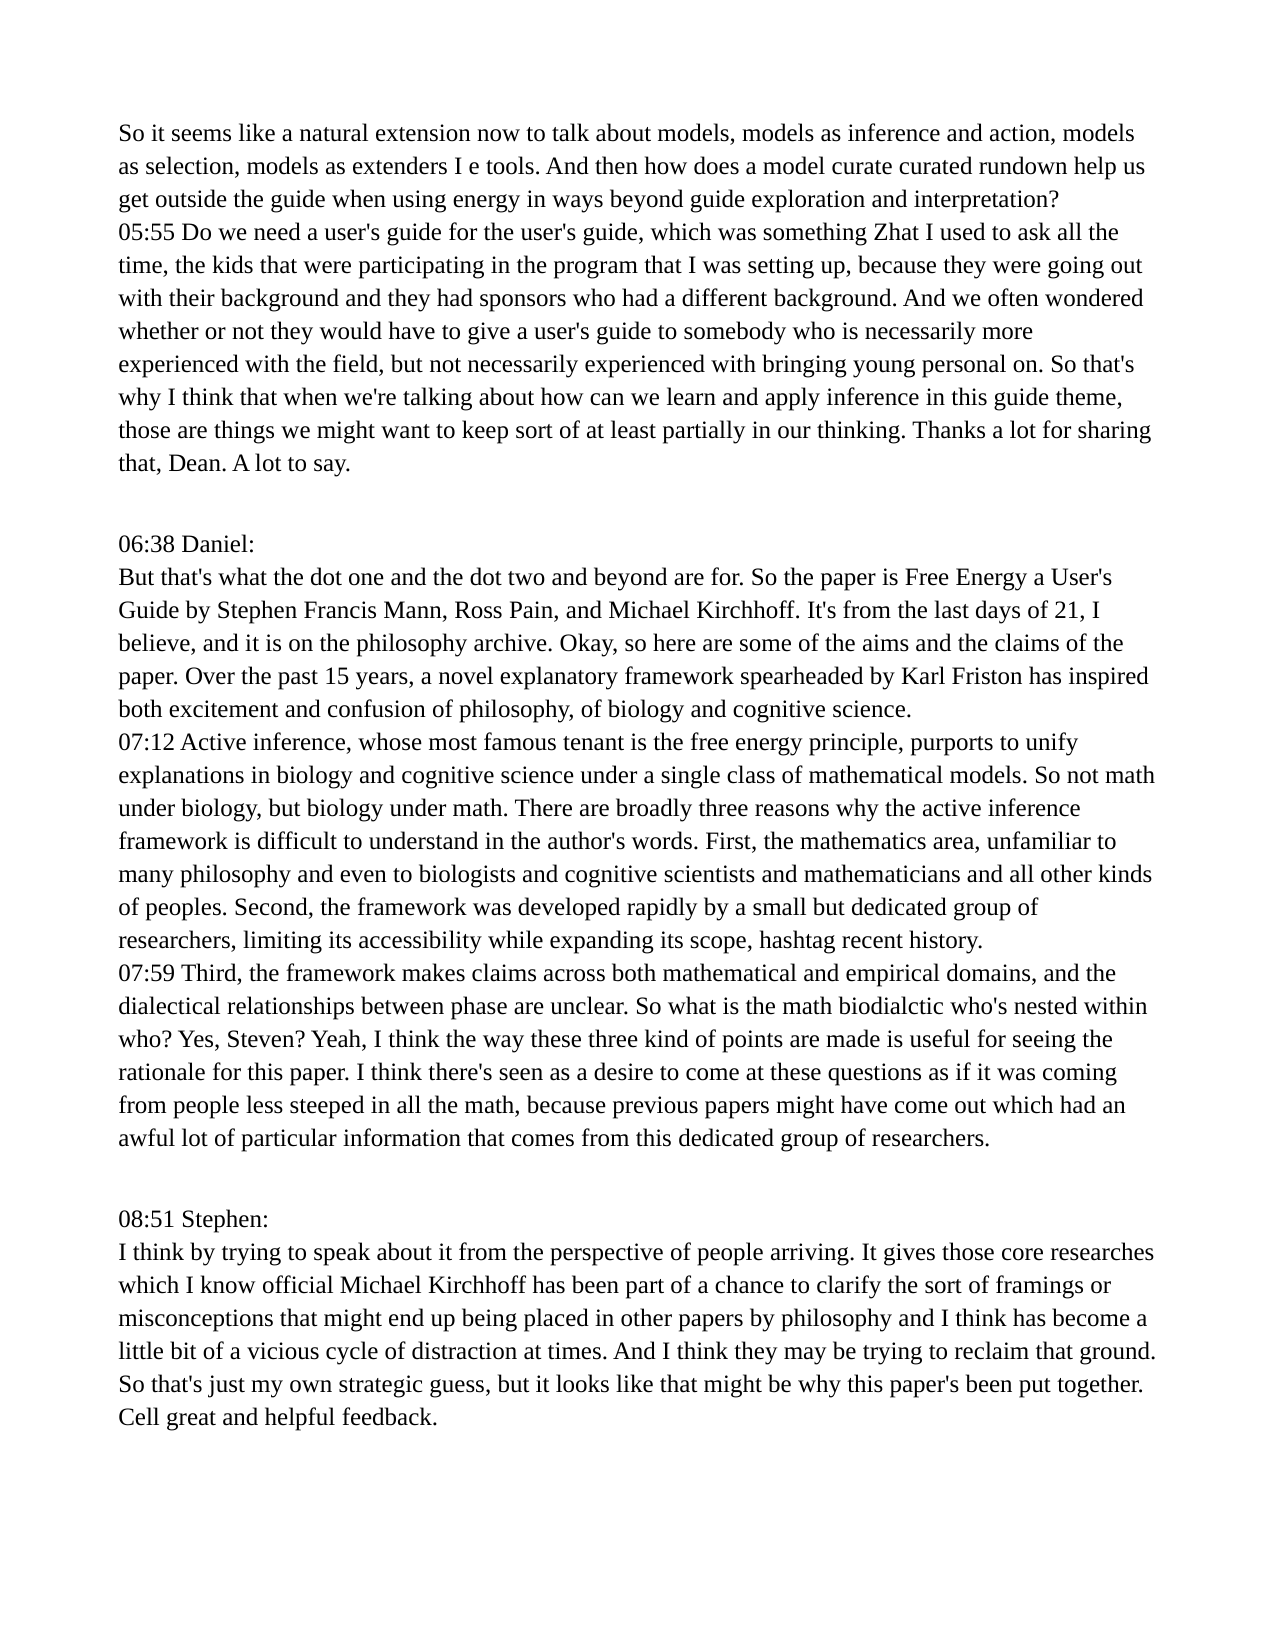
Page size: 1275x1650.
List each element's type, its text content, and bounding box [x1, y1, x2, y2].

text So it seems like a natural extension now to talk about models, models as inference and action, models as selection, models as extenders I e tools. And then how does a model curate curated rundown help us get outside the guide when using energy in ways beyond guide exploration and interpretation? 05:55 Do we need a user's guide for the user's guide, which was something Zhat I used to ask all the time, the kids that were participating in the program that I was setting up, because they were going out with their background and they had sponsors who had a different background. And we often wondered whether or not they would have to give a user's guide to somebody who is necessarily more experienced with the field, but not necessarily experienced with bringing young personal on. So that's why I think that when we're talking about how can we learn and apply inference in this guide theme, those are things we might want to keep sort of at least partially in our thinking. Thanks a lot for sharing that, Dean. A lot to say. [118, 118, 1157, 510]
text 06:38 Daniel: But that's what the dot one and the dot two and beyond are for. So the paper is Free Energy a User's Guide by Stephen Francis Mann, Ross Pain, and Michael Kirchhoff. It's from the last days of 21, I believe, and it is on the philosophy archive. Okay, so here are some of the aims and the claims of the paper. Over the past 15 years, a novel explanatory framework spearheaded by Karl Friston has inspired both excitement and confusion of philosophy, of biology and cognitive science. 07:12 Active inference, whose most famous tenant is the free energy principle, purports to unify explanations in biology and cognitive science under a single class of mathematical models. So not math under biology, but biology under math. There are broadly three reasons why the active inference framework is difficult to understand in the author's words. First, the mathematics area, unfamiliar to many philosophy and even to biologists and cognitive scientists and mathematicians and all other kinds of peoples. Second, the framework was developed rapidly by a small but dedicated group of researchers, limiting its accessibility while expanding its scope, hashtag recent history. 07:59 Third, the framework makes claims across both mathematical and empirical domains, and the dialectical relationships between phase are unclear. So what is the math biodialctic who's nested within who? Yes, Steven? Yeah, I think the way these three kind of points are made is useful for seeing the rationale for this paper. I think there's seen as a desire to come at these questions as if it was coming from people less steeped in all the math, because previous papers might have come out which had an awful lot of particular information that comes from this dedicated group of researchers. [118, 529, 1157, 1185]
text 08:51 Stephen: I think by trying to speak about it from the perspective of people arriving. It gives those core researches which I know official Michael Kirchhoff has been part of a chance to clarify the sort of framings or misconceptions that might end up being placed in other papers by philosophy and I think has become a little bit of a vicious cycle of distraction at times. And I think they may be trying to reclaim that ground. So that's just my own strategic guess, but it looks like that might be why this paper's been put together. Cell great and helpful feedback. [118, 1204, 1157, 1464]
